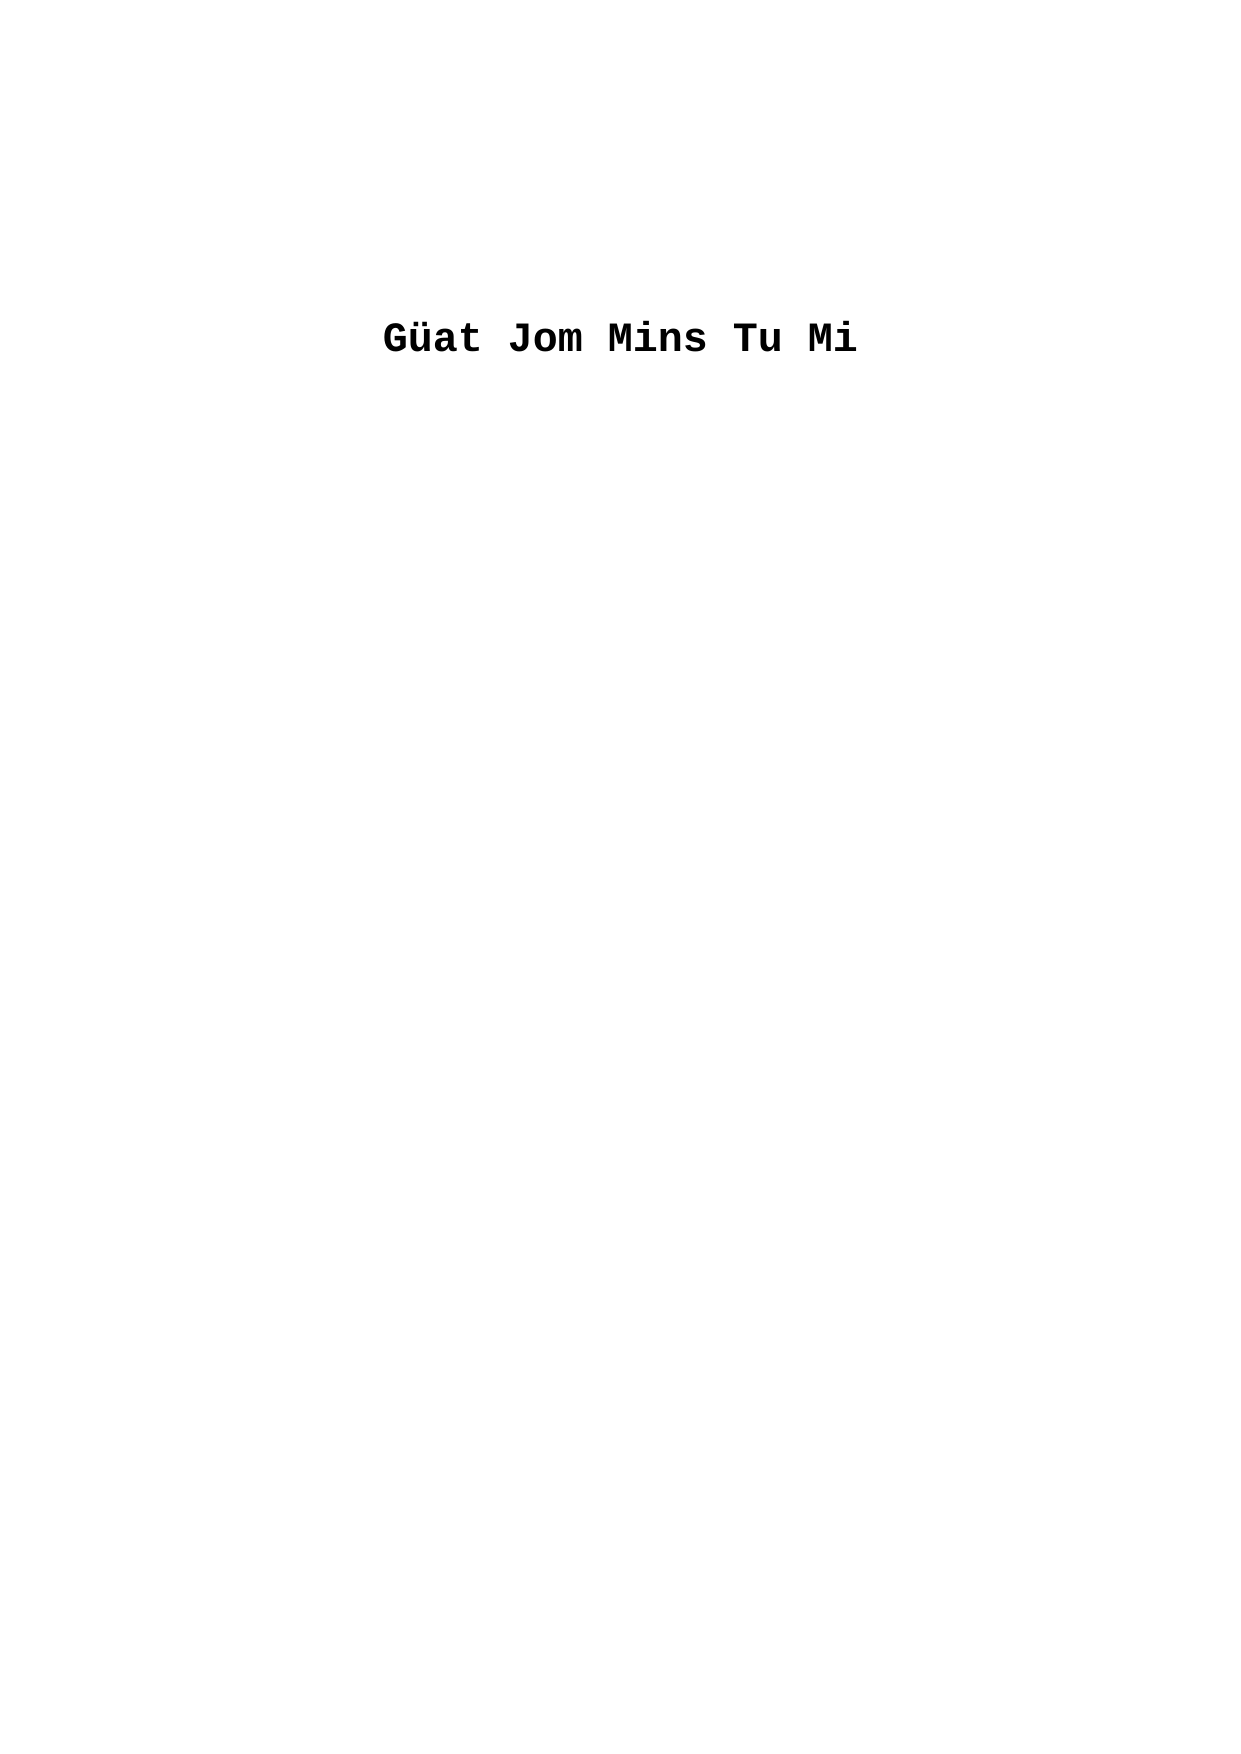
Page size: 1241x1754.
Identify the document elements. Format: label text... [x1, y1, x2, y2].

text Güat Jom Mins Tu Mi [118, 316, 1122, 364]
